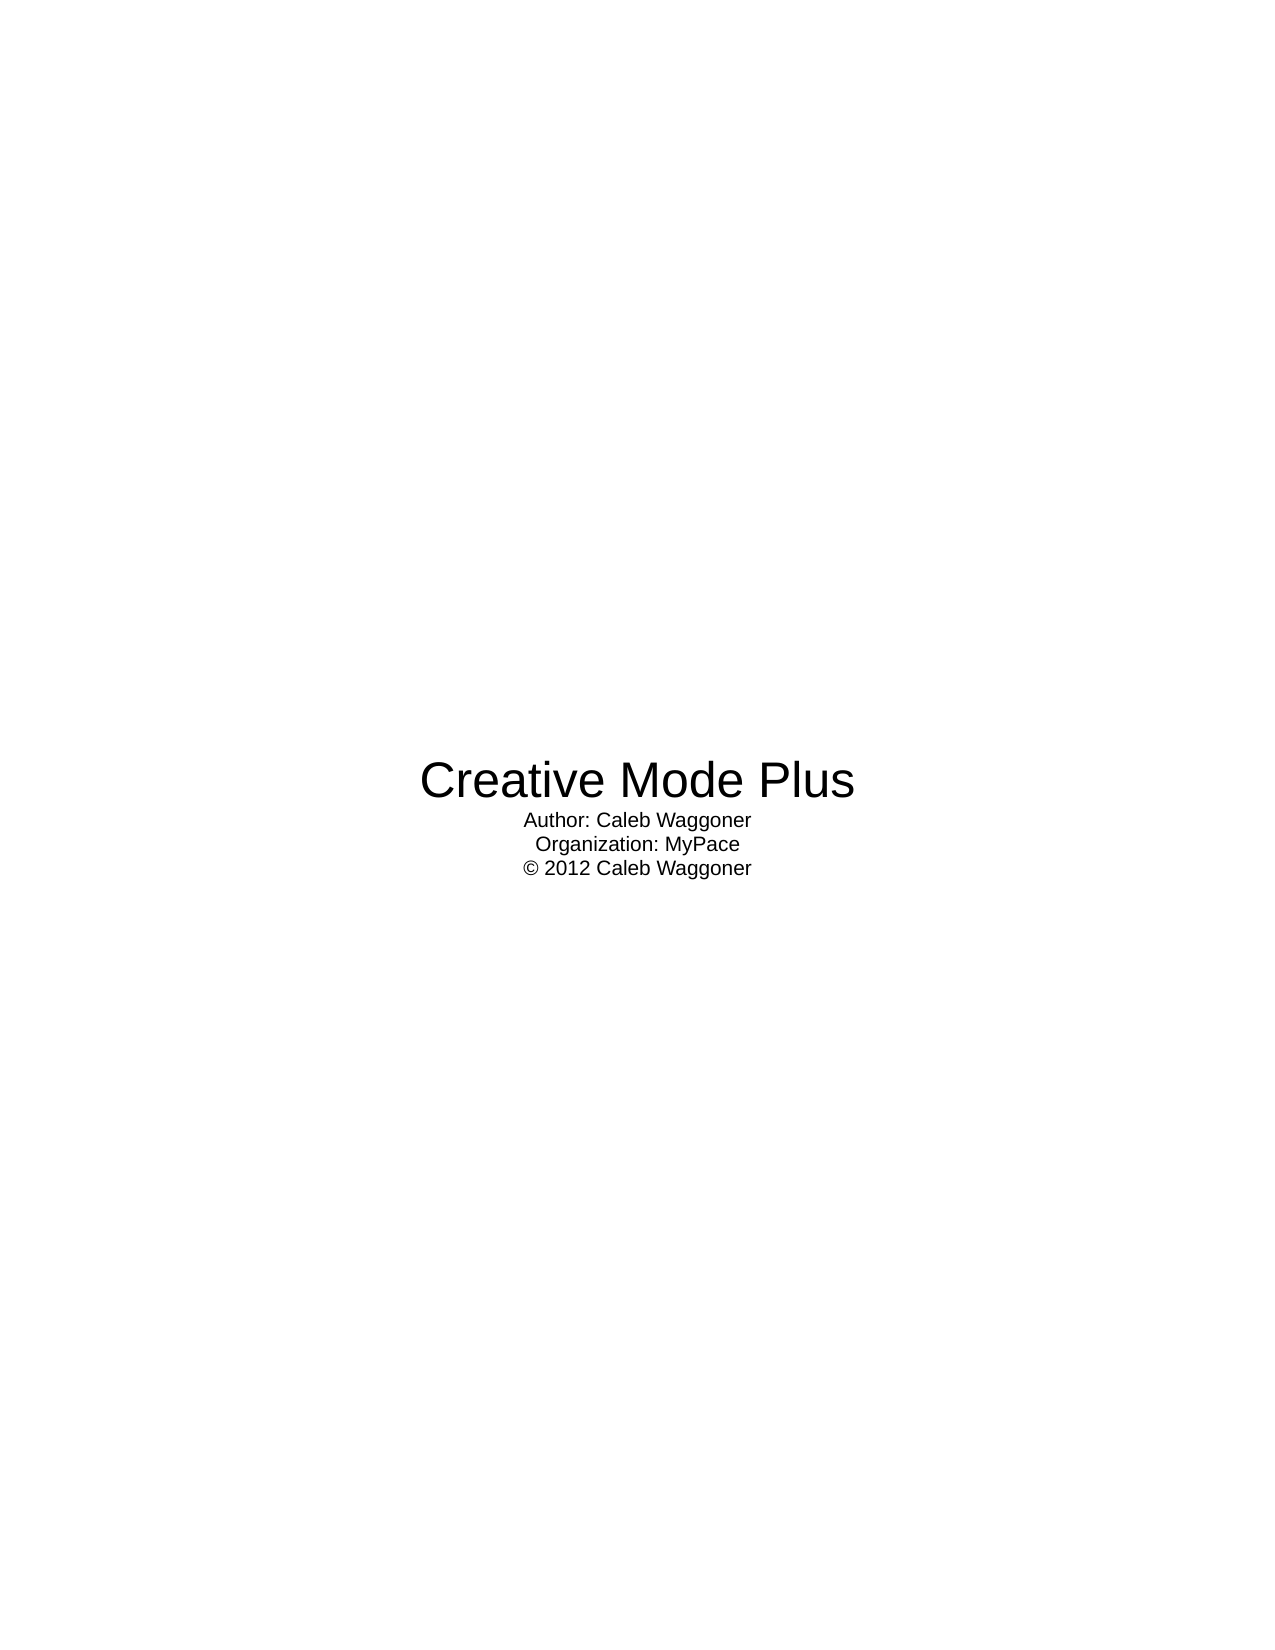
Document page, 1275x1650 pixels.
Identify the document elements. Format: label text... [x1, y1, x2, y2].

text Organization: MyPace [118, 832, 1157, 856]
text Author: Caleb Waggoner [118, 808, 1157, 832]
text © 2012 Caleb Waggoner [118, 856, 1157, 880]
text Creative Mode Plus [118, 751, 1157, 808]
